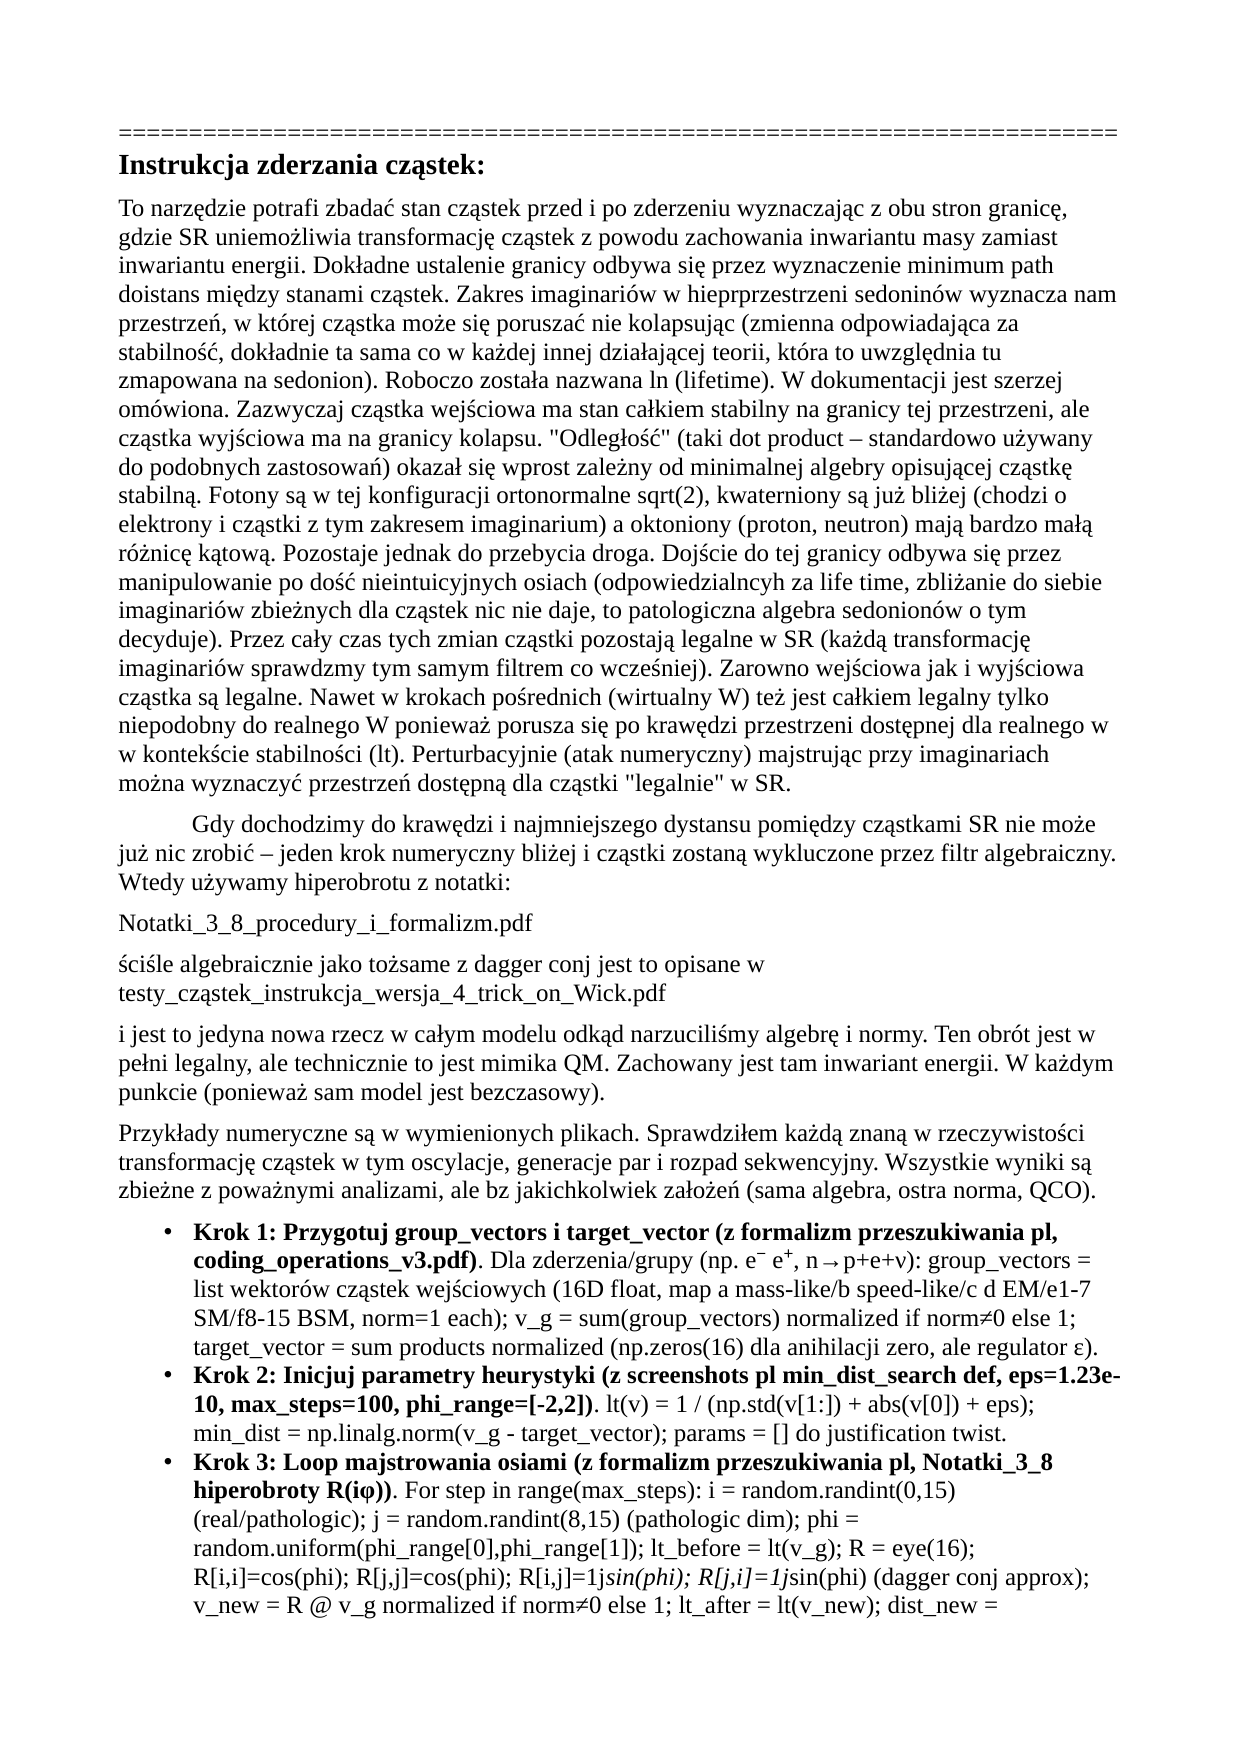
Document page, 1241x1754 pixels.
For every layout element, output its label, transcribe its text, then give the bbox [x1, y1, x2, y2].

text Notatki_3_8_procedury_i_formalizm.pdf [118, 908, 1122, 937]
list Krok 1: Przygotuj group_vectors i target_vector (z formalizm przeszukiwania pl, coding_operations_v3.pdf). Dla zderzenia/grupy (np. e⁻ e⁺, n→p+e+ν): group_vectors = list wektorów cząstek wejściowych (16D float, map a mass-like/b speed-like/c d EM/e1-7 SM/f8-15 BSM, norm=1 each); v_g = sum(group_vectors) normalized if norm≠0 else 1; target_vector = sum products normalized (np.zeros(16) dla anihilacji zero, ale regulator ε). [164, 1217, 1122, 1360]
text Gdy dochodzimy do krawędzi i najmniejszego dystansu pomiędzy cząstkami SR nie może już nic zrobić – jeden krok numeryczny bliżej i cząstki zostaną wykluczone przez filtr algebraiczny. Wtedy używamy hiperobrotu z notatki: [118, 809, 1122, 895]
text ściśle algebraicznie jako tożsame z dagger conj jest to opisane w testy_cząstek_instrukcja_wersja_4_trick_on_Wick.pdf [118, 949, 1122, 1007]
list Krok 2: Inicjuj parametry heurystyki (z screenshots pl min_dist_search def, eps=1.23e-10, max_steps=100, phi_range=[-2,2]). lt(v) = 1 / (np.std(v[1:]) + abs(v[0]) + eps); min_dist = np.linalg.norm(v_g - target_vector); params = [] do justification twist. [164, 1360, 1122, 1447]
text Przykłady numeryczne są w wymienionych plikach. Sprawdziłem każdą znaną w rzeczywistości transformację cząstek w tym oscylacje, generacje par i rozpad sekwencyjny. Wszystkie wyniki są zbieżne z poważnymi analizami, ale bz jakichkolwiek założeń (sama algebra, ostra norma, QCO). [118, 1118, 1122, 1204]
text To narzędzie potrafi zbadać stan cząstek przed i po zderzeniu wyznaczając z obu stron granicę, gdzie SR uniemożliwia transformację cząstek z powodu zachowania inwariantu masy zamiast inwariantu energii. Dokładne ustalenie granicy odbywa się przez wyznaczenie minimum path doistans między stanami cząstek. Zakres imaginariów w hieprprzestrzeni sedoninów wyznacza nam przestrzeń, w której cząstka może się poruszać nie kolapsując (zmienna odpowiadająca za stabilność, dokładnie ta sama co w każdej innej działającej teorii, która to uwzględnia tu zmapowana na sedonion). Roboczo została nazwana ln (lifetime). W dokumentacji jest szerzej omówiona. Zazwyczaj cząstka wejściowa ma stan całkiem stabilny na granicy tej przestrzeni, ale cząstka wyjściowa ma na granicy kolapsu. "Odległość" (taki dot product – standardowo używany do podobnych zastosowań) okazał się wprost zależny od minimalnej algebry opisującej cząstkę stabilną. Fotony są w tej konfiguracji ortonormalne sqrt(2), kwaterniony są już bliżej (chodzi o elektrony i cząstki z tym zakresem imaginarium) a oktoniony (proton, neutron) mają bardzo małą różnicę kątową. Pozostaje jednak do przebycia droga. Dojście do tej granicy odbywa się przez manipulowanie po dość nieintuicyjnych osiach (odpowiedzialncyh za life time, zbliżanie do siebie imaginariów zbieżnych dla cząstek nic nie daje, to patologiczna algebra sedonionów o tym decyduje). Przez cały czas tych zmian cząstki pozostają legalne w SR (każdą transformację imaginariów sprawdzmy tym samym filtrem co wcześniej). Zarowno wejściowa jak i wyjściowa cząstka są legalne. Nawet w krokach pośrednich (wirtualny W) też jest całkiem legalny tylko niepodobny do realnego W ponieważ porusza się po krawędzi przestrzeni dostępnej dla realnego w w kontekście stabilności (lt). Perturbacyjnie (atak numeryczny) majstrując przy imaginariach można wyznaczyć przestrzeń dostępną dla cząstki "legalnie" w SR. [118, 193, 1122, 797]
text i jest to jedyna nowa rzecz w całym modelu odkąd narzuciliśmy algebrę i normy. Ten obrót jest w pełni legalny, ale technicznie to jest mimika QM. Zachowany jest tam inwariant energii. W każdym punkcie (ponieważ sam model jest bezczasowy). [118, 1019, 1122, 1105]
text Instrukcja zderzania cząstek: [118, 147, 1122, 180]
text ======================================================================= [118, 118, 1122, 147]
list Krok 3: Loop majstrowania osiami (z formalizm przeszukiwania pl, Notatki_3_8 hiperobroty R(iφ)). For step in range(max_steps): i = random.randint(0,15) (real/pathologic); j = random.randint(8,15) (pathologic dim); phi = random.uniform(phi_range[0],phi_range[1]); lt_before = lt(v_g); R = eye(16); R[i,i]=cos(phi); R[j,j]=cos(phi); R[i,j]=1jsin(phi); R[j,i]=1jsin(phi) (dagger conj approx); v_new = R @ v_g normalized if norm≠0 else 1; lt_after = lt(v_new); dist_new = [164, 1447, 1122, 1619]
